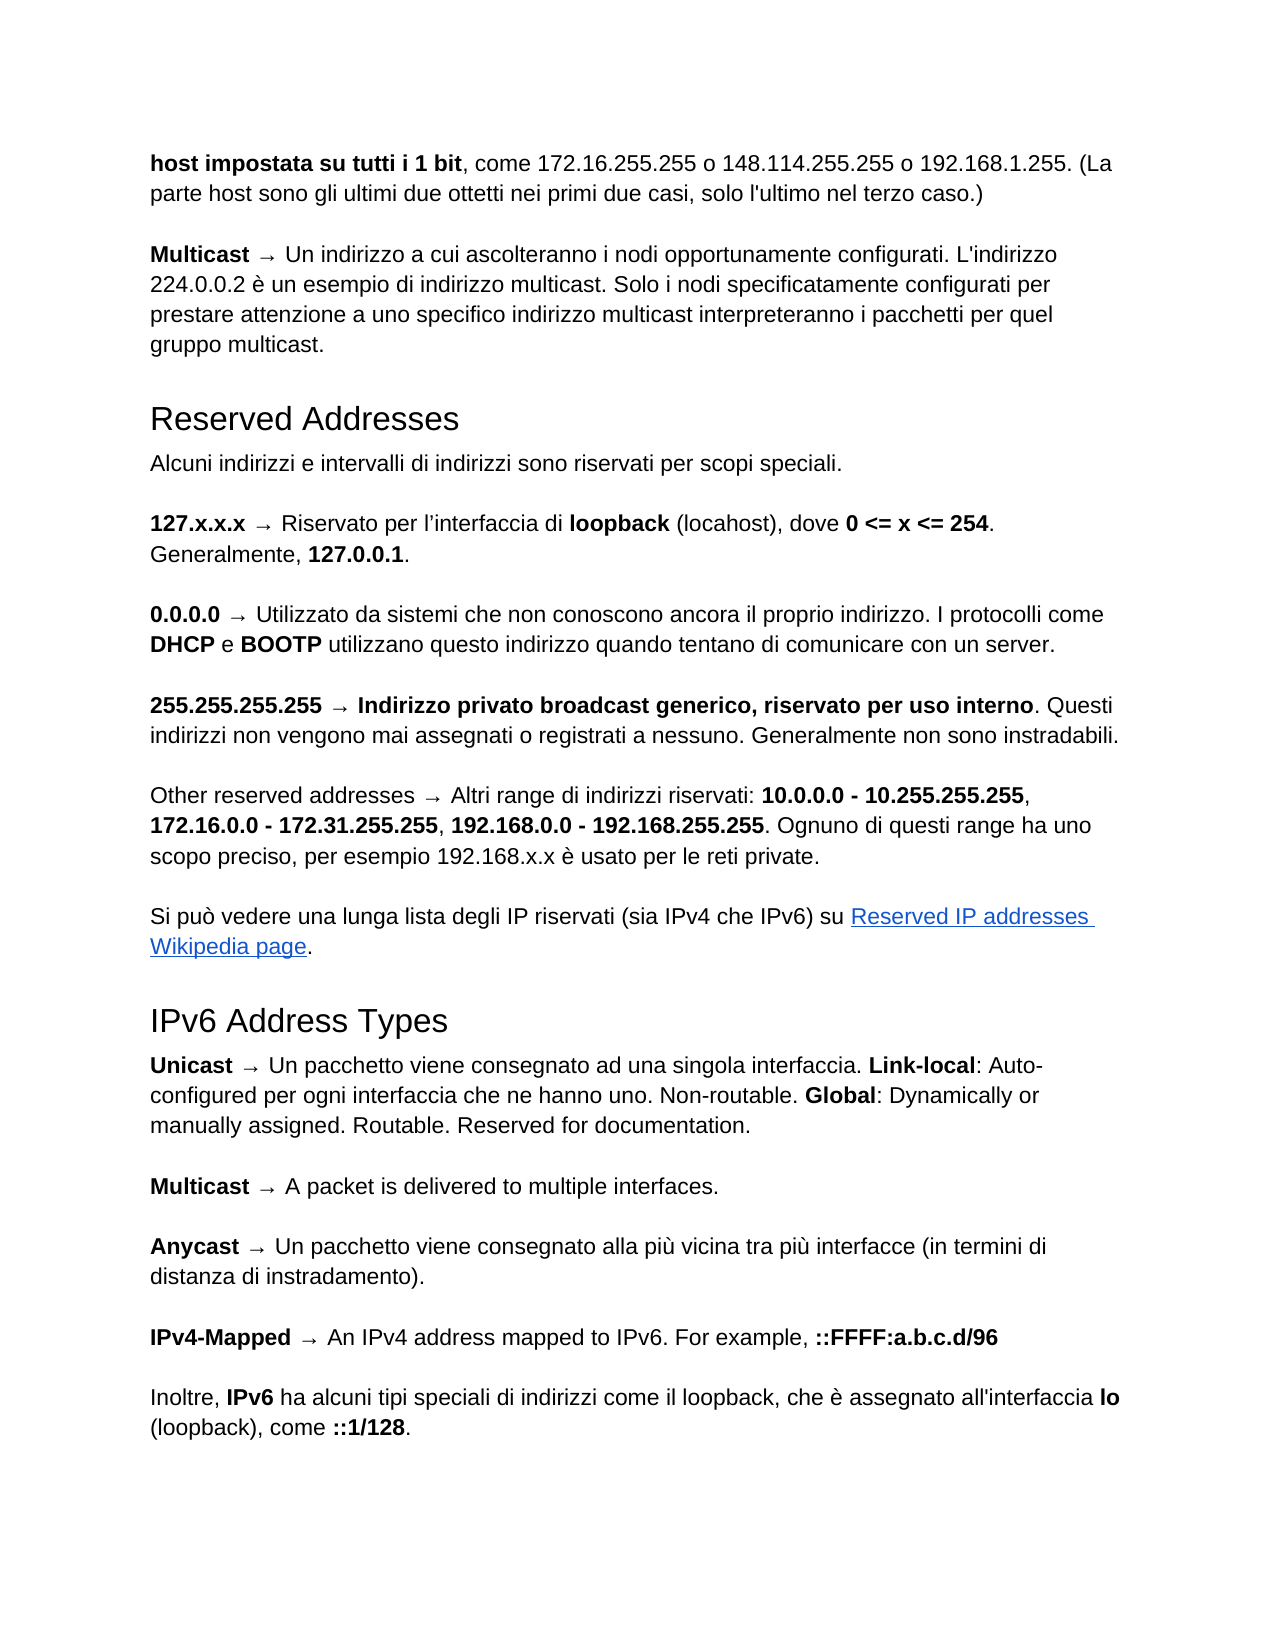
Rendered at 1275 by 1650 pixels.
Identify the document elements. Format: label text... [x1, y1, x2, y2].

subtitle IPv6 Address Types [150, 1001, 1125, 1039]
text host impostata su tutti i 1 bit, come 172.16.255.255 o 148.114.255.255 o 192.168.1.255. (La parte host sono gli ultimi due ottetti nei primi due casi, solo l'ultimo nel terzo caso.) [150, 150, 1125, 207]
text 127.x.x.x → Riservato per l’interfaccia di loopback (locahost), dove 0 <= x <= 254. Generalmente, 127.0.0.1. [150, 510, 1125, 567]
text Si può vedere una lunga lista degli IP riservati (sia IPv4 che IPv6) su Reserved IP addresses Wikipedia page. [150, 903, 1125, 959]
text Unicast → Un pacchetto viene consegnato ad una singola interfaccia. Link-local: Auto-configured per ogni interfaccia che ne hanno uno. Non-routable. Global: Dynamically or manually assigned. Routable. Reserved for documentation. [150, 1052, 1125, 1139]
text Alcuni indirizzi e intervalli di indirizzi sono riservati per scopi speciali. [150, 450, 1125, 476]
text Multicast → A packet is delivered to multiple interfaces. [150, 1173, 1125, 1199]
text 0.0.0.0 → Utilizzato da sistemi che non conoscono ancora il proprio indirizzo. I protocolli come DHCP e BOOTP utilizzano questo indirizzo quando tentano di comunicare con un server. [150, 601, 1125, 657]
subtitle Reserved Addresses [150, 399, 1125, 437]
text Anycast → Un pacchetto viene consegnato alla più vicina tra più interfacce (in termini di distanza di instradamento). [150, 1233, 1125, 1290]
text IPv4-Mapped → An IPv4 address mapped to IPv6. For example, ::FFFF:a.b.c.d/96 [150, 1324, 1125, 1350]
text Inoltre, IPv6 ha alcuni tipi speciali di indirizzi come il loopback, che è assegnato all'interfaccia lo (loopback), come ::1/128. [150, 1384, 1125, 1441]
text 255.255.255.255 → Indirizzo privato broadcast generico, riservato per uso interno. Questi indirizzi non vengono mai assegnati o registrati a nessuno. Generalmente non sono instradabili. [150, 692, 1125, 748]
text Multicast → Un indirizzo a cui ascolteranno i nodi opportunamente configurati. L'indirizzo 224.0.0.2 è un esempio di indirizzo multicast. Solo i nodi specificatamente configurati per prestare attenzione a uno specifico indirizzo multicast interpreteranno i pacchetti per quel gruppo multicast. [150, 241, 1125, 358]
text Other reserved addresses → Altri range di indirizzi riservati: 10.0.0.0 - 10.255.255.255, 172.16.0.0 - 172.31.255.255, 192.168.0.0 - 192.168.255.255. Ognuno di questi range ha uno scopo preciso, per esempio 192.168.x.x è usato per le reti private. [150, 782, 1125, 869]
